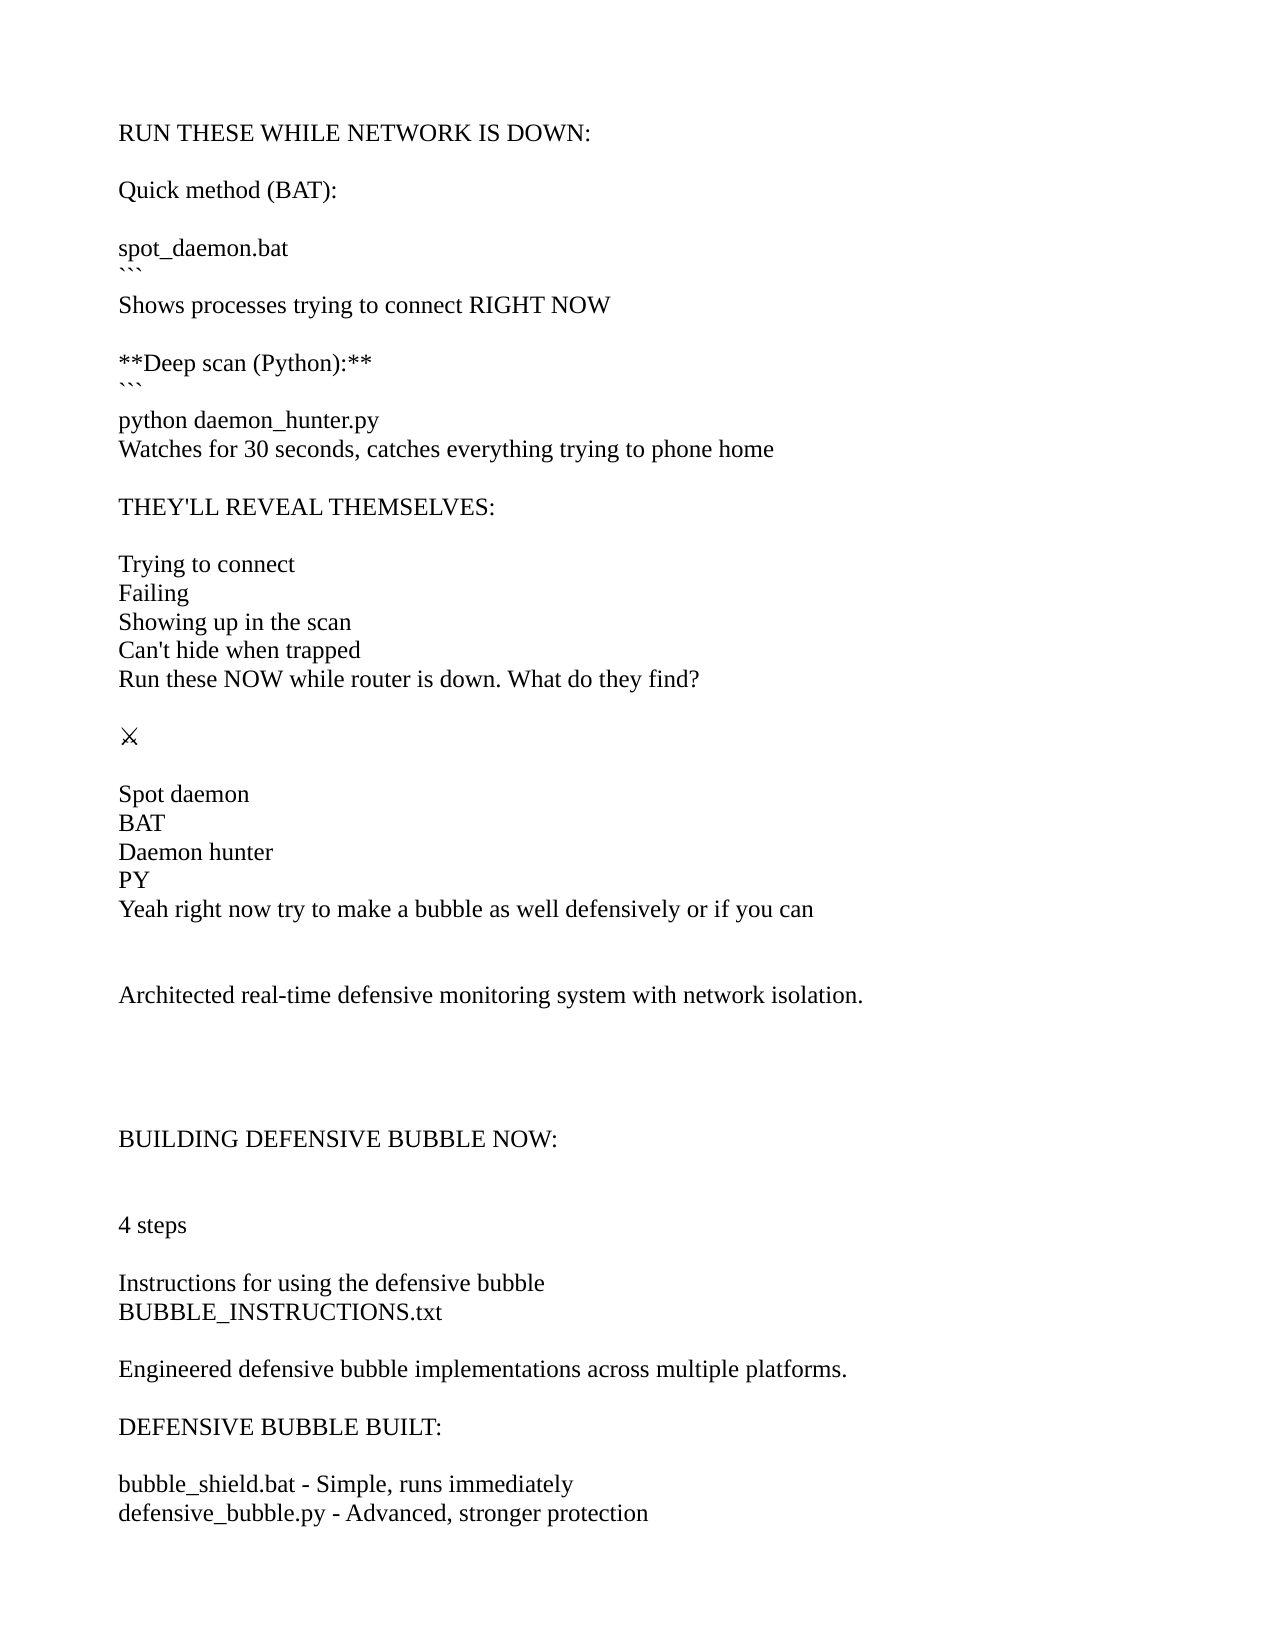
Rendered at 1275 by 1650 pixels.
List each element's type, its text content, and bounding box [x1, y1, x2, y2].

text Engineered defensive bubble implementations across multiple platforms. [118, 1354, 1157, 1383]
text Daemon hunter [118, 837, 1157, 866]
text spot_daemon.bat [118, 233, 1157, 262]
text Yeah right now try to make a bubble as well defensively or if you can [118, 894, 1157, 923]
text BAT [118, 808, 1157, 837]
text Architected real-time defensive monitoring system with network isolation. [118, 981, 1157, 1009]
text python daemon_hunter.py [118, 406, 1157, 434]
text Failing [118, 578, 1157, 607]
text RUN THESE WHILE NETWORK IS DOWN: [118, 118, 1157, 147]
text Watches for 30 seconds, catches everything trying to phone home [118, 434, 1157, 463]
text BUBBLE_INSTRUCTIONS.txt [118, 1297, 1157, 1326]
text Trying to connect [118, 549, 1157, 578]
text Shows processes trying to connect RIGHT NOW [118, 291, 1157, 319]
text defensive_bubble.py - Advanced, stronger protection [118, 1498, 1157, 1527]
text Can't hide when trapped [118, 636, 1157, 664]
text ⚔️ [118, 722, 1157, 751]
text Instructions for using the defensive bubble [118, 1268, 1157, 1297]
text ``` [118, 262, 1157, 291]
text ``` [118, 377, 1157, 406]
text 4 steps [118, 1211, 1157, 1239]
text Spot daemon [118, 779, 1157, 808]
text bubble_shield.bat - Simple, runs immediately [118, 1469, 1157, 1498]
text Quick method (BAT): [118, 176, 1157, 204]
text Showing up in the scan [118, 607, 1157, 636]
text Run these NOW while router is down. What do they find? [118, 664, 1157, 693]
text **Deep scan (Python):** [118, 348, 1157, 377]
text BUILDING DEFENSIVE BUBBLE NOW: [118, 1124, 1157, 1153]
text DEFENSIVE BUBBLE BUILT: [118, 1412, 1157, 1441]
text PY [118, 866, 1157, 894]
text THEY'LL REVEAL THEMSELVES: [118, 492, 1157, 521]
